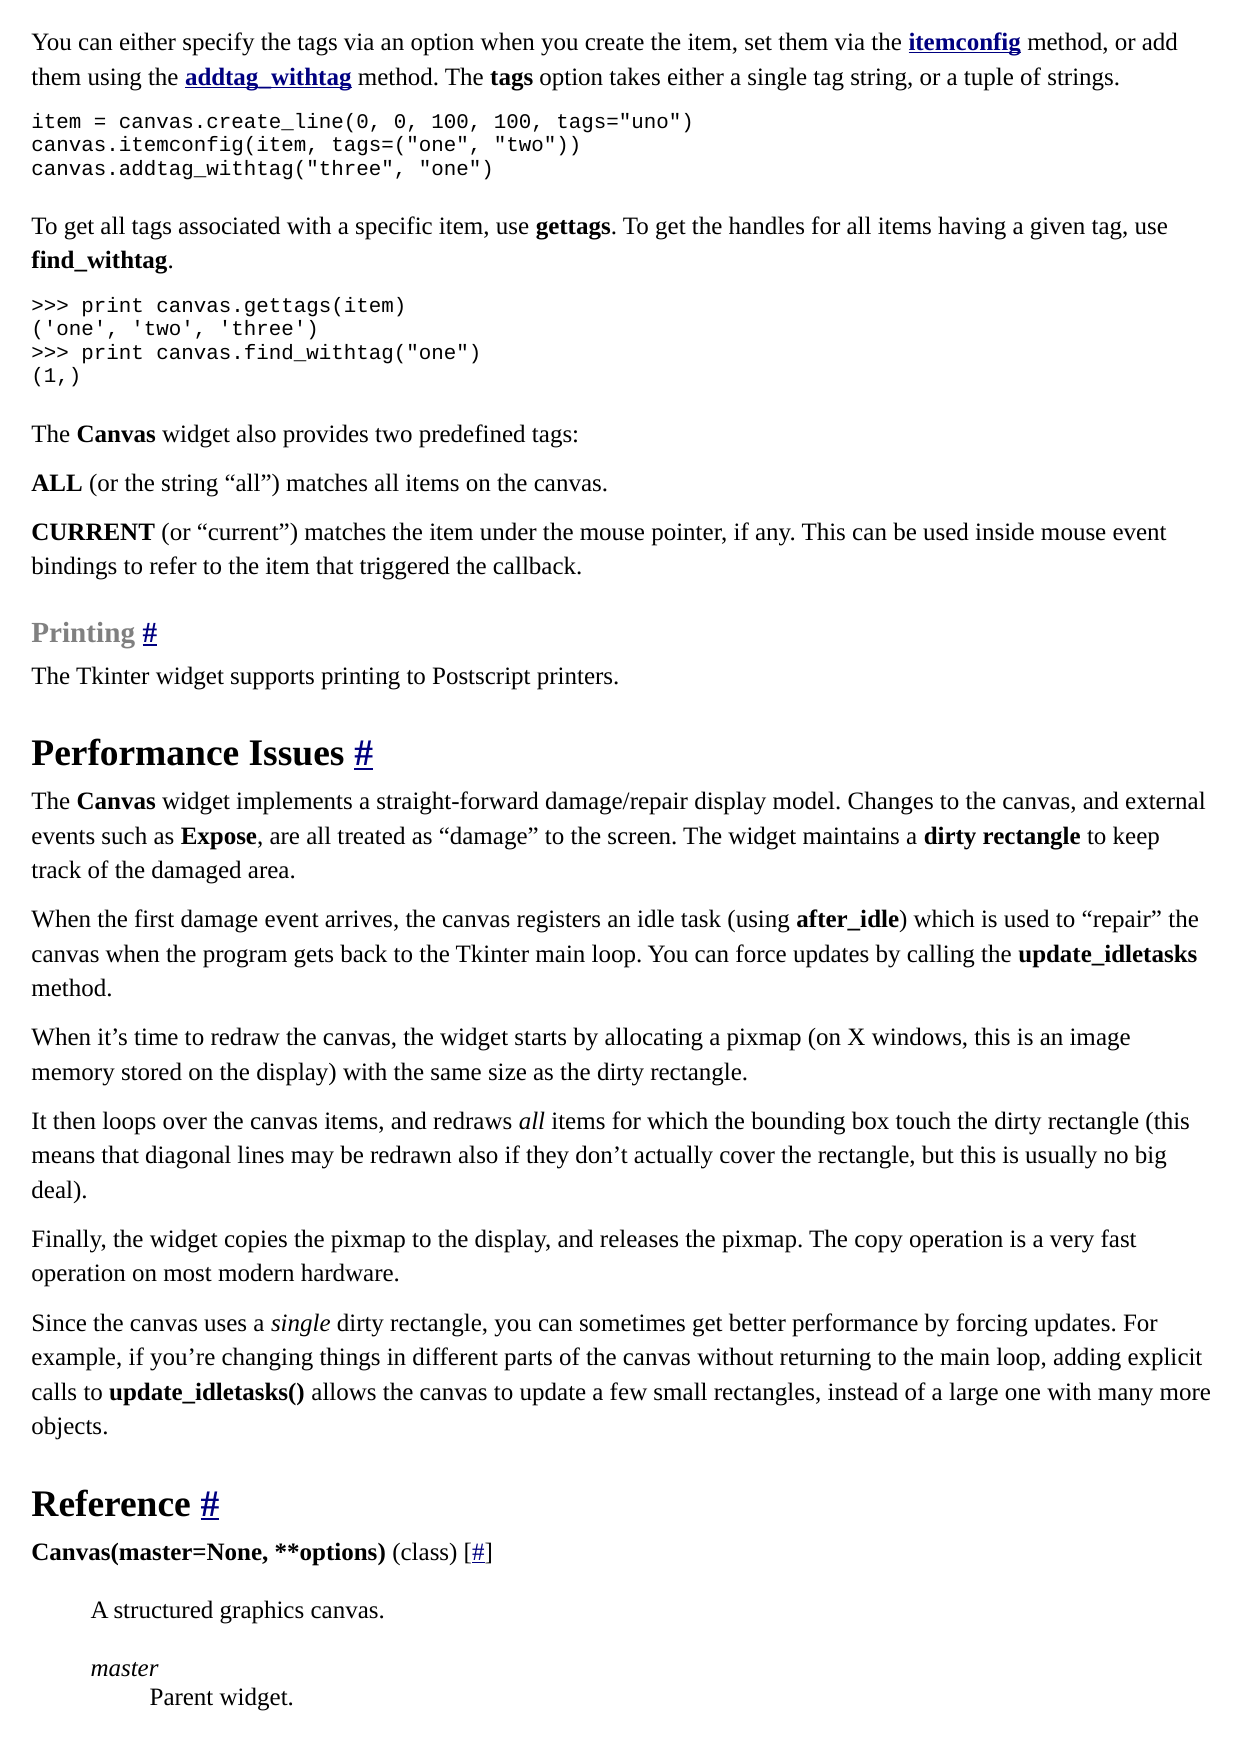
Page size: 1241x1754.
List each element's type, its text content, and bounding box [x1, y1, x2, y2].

text canvas.addtag_withtag("three", "one") [31, 158, 1212, 182]
text It then loops over the canvas items, and redraws all items for which the bounding box touch the dirty rectangle (this means that diagonal lines may be redrawn also if they don’t actually cover the rectangle, but this is usually no big deal). [31, 1106, 1212, 1204]
text The Canvas widget also provides two predefined tags: [31, 419, 1212, 447]
text >>> print canvas.find_withtag("one") [31, 342, 1212, 366]
subtitle Canvas(master=None, **options) (class) [#] [31, 1537, 1212, 1565]
subtitle master [90, 1653, 1212, 1682]
text The Canvas widget implements a straight-forward damage/repair display model. Changes to the canvas, and external events such as Expose, are all treated as “damage” to the screen. The widget maintains a dirty rectangle to keep track of the damaged area. [31, 786, 1212, 884]
text canvas.itemconfig(item, tags=("one", "two")) [31, 134, 1212, 158]
text >>> print canvas.gettags(item) [31, 294, 1212, 318]
list Parent widget. [149, 1682, 1212, 1711]
text When it’s time to redraw the canvas, the widget starts by allocating a pixmap (on X windows, this is an image memory stored on the display) with the same size as the dirty rectangle. [31, 1022, 1212, 1086]
text ALL (or the string “all”) matches all items on the canvas. [31, 468, 1212, 496]
text Finally, the widget copies the pixmap to the display, and releases the pixmap. The copy operation is a very fast operation on most modern hardware. [31, 1224, 1212, 1287]
subtitle Performance Issues # [31, 731, 1212, 774]
text When the first damage event arrives, the canvas registers an idle task (using after_idle) which is used to “repair” the canvas when the program gets back to the Tkinter main loop. You can force updates by calling the update_idletasks method. [31, 904, 1212, 1002]
list A structured graphics canvas. [90, 1595, 1212, 1623]
text ('one', 'two', 'three') [31, 318, 1212, 342]
text The Tkinter widget supports printing to Postscript printers. [31, 661, 1212, 690]
text item = canvas.create_line(0, 0, 100, 100, tags="uno") [31, 111, 1212, 134]
text You can either specify the tags via an option when you create the item, set them via the itemconfig method, or add them using the addtag_withtag method. The tags option takes either a single tag string, or a tuple of strings. [31, 27, 1212, 90]
text Since the canvas uses a single dirty rectangle, you can sometimes get better performance by forcing updates. For example, if you’re changing things in different parts of the canvas without returning to the main loop, adding explicit calls to update_idletasks() allows the canvas to update a few small rectangles, instead of a large one with many more objects. [31, 1308, 1212, 1440]
subtitle Printing # [31, 615, 1212, 648]
text (1,) [31, 366, 1212, 389]
subtitle Reference # [31, 1481, 1212, 1524]
text To get all tags associated with a specific item, use gettags. To get the handles for all items having a given tag, use find_withtag. [31, 211, 1212, 274]
text CURRENT (or “current”) matches the item under the mouse pointer, if any. This can be used inside mouse event bindings to refer to the item that triggered the callback. [31, 517, 1212, 580]
